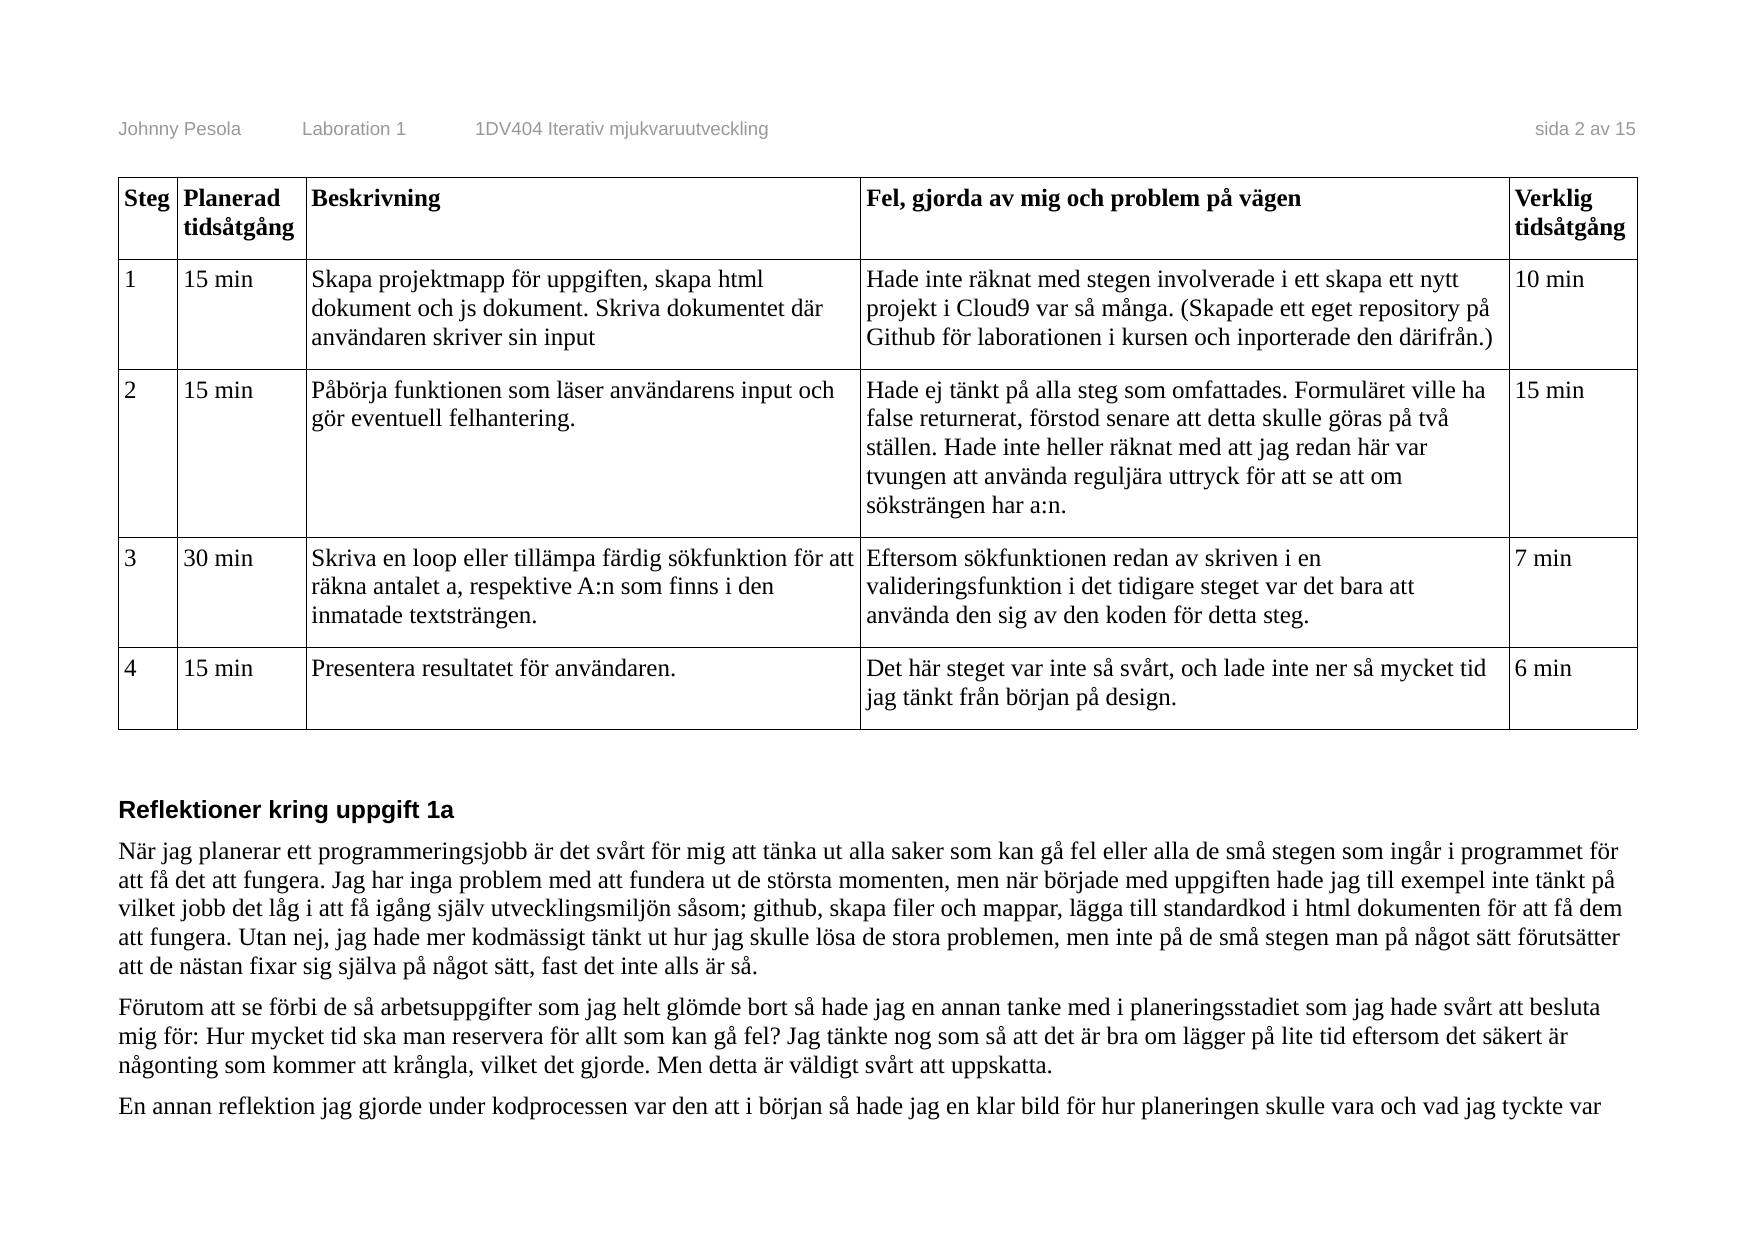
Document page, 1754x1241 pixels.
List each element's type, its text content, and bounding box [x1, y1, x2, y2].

table_cell Eftersom sökfunktionen redan av skriven i en valideringsfunktion i det tidigare steget var det bara att använda den sig av den koden för detta steg. [861, 538, 1509, 647]
table_cell Hade inte räknat med stegen involverade i ett skapa ett nytt projekt i Cloud9 var så många. (Skapade ett eget repository på Github för laborationen i kursen och inporterade den därifrån.) [861, 260, 1509, 369]
table_cell 15 min [178, 370, 306, 537]
text När jag planerar ett programmeringsjobb är det svårt för mig att tänka ut alla saker som kan gå fel eller alla de små stegen som ingår i programmet för att få det att fungera. Jag har inga problem med att fundera ut de största momenten, men när började med uppgiften hade jag till exempel inte tänkt på vilket jobb det låg i att få igång själv utvecklingsmiljön såsom; github, skapa filer och mappar, lägga till standardkod i html dokumenten för att få dem att fungera. Utan nej, jag hade mer kodmässigt tänkt ut hur jag skulle lösa de stora problemen, men inte på de små stegen man på något sätt förutsätter att de nästan fixar sig själva på något sätt, fast det inte alls är så. [118, 836, 1636, 980]
table_cell 10 min [1510, 260, 1637, 369]
subtitle Reflektioner kring uppgift 1a [118, 795, 1636, 823]
table_header Planerad tidsåtgång [178, 178, 306, 259]
table_header Beskrivning [307, 178, 860, 259]
table_header Steg [119, 178, 177, 259]
table_cell 7 min [1510, 538, 1637, 647]
table_cell Det här steget var inte så svårt, och lade inte ner så mycket tid jag tänkt från början på design. [861, 648, 1509, 729]
table_cell 15 min [178, 260, 306, 369]
table_cell 15 min [1510, 370, 1637, 537]
table_cell Skriva en loop eller tillämpa färdig sökfunktion för att räkna antalet a, respektive A:n som finns i den inmatade textsträngen. [307, 538, 860, 647]
table_cell 2 [119, 370, 177, 537]
text En annan reflektion jag gjorde under kodprocessen var den att i början så hade jag en klar bild för hur planeringen skulle vara och vad jag tyckte var [118, 1091, 1636, 1120]
table_cell Skapa projektmapp för uppgiften, skapa html dokument och js dokument. Skriva dokumentet där användaren skriver sin input [307, 260, 860, 369]
table_header Fel, gjorda av mig och problem på vägen [861, 178, 1509, 259]
table_cell Presentera resultatet för användaren. [307, 648, 860, 729]
table_cell 30 min [178, 538, 306, 647]
table_header Verklig tidsåtgång [1510, 178, 1637, 259]
table_cell Påbörja funktionen som läser användarens input och gör eventuell felhantering. [307, 370, 860, 537]
table_cell 3 [119, 538, 177, 647]
table_cell 4 [119, 648, 177, 729]
table_cell 1 [119, 260, 177, 369]
table_cell Hade ej tänkt på alla steg som omfattades. Formuläret ville ha false returnerat, förstod senare att detta skulle göras på två ställen. Hade inte heller räknat med att jag redan här var tvungen att använda reguljära uttryck för att se att om söksträngen har a:n. [861, 370, 1509, 537]
table_cell 15 min [178, 648, 306, 729]
text Förutom att se förbi de så arbetsuppgifter som jag helt glömde bort så hade jag en annan tanke med i planeringsstadiet som jag hade svårt att besluta mig för: Hur mycket tid ska man reservera för allt som kan gå fel? Jag tänkte nog som så att det är bra om lägger på lite tid eftersom det säkert är någonting som kommer att krångla, vilket det gjorde. Men detta är väldigt svårt att uppskatta. [118, 992, 1636, 1078]
table_cell 6 min [1510, 648, 1637, 729]
